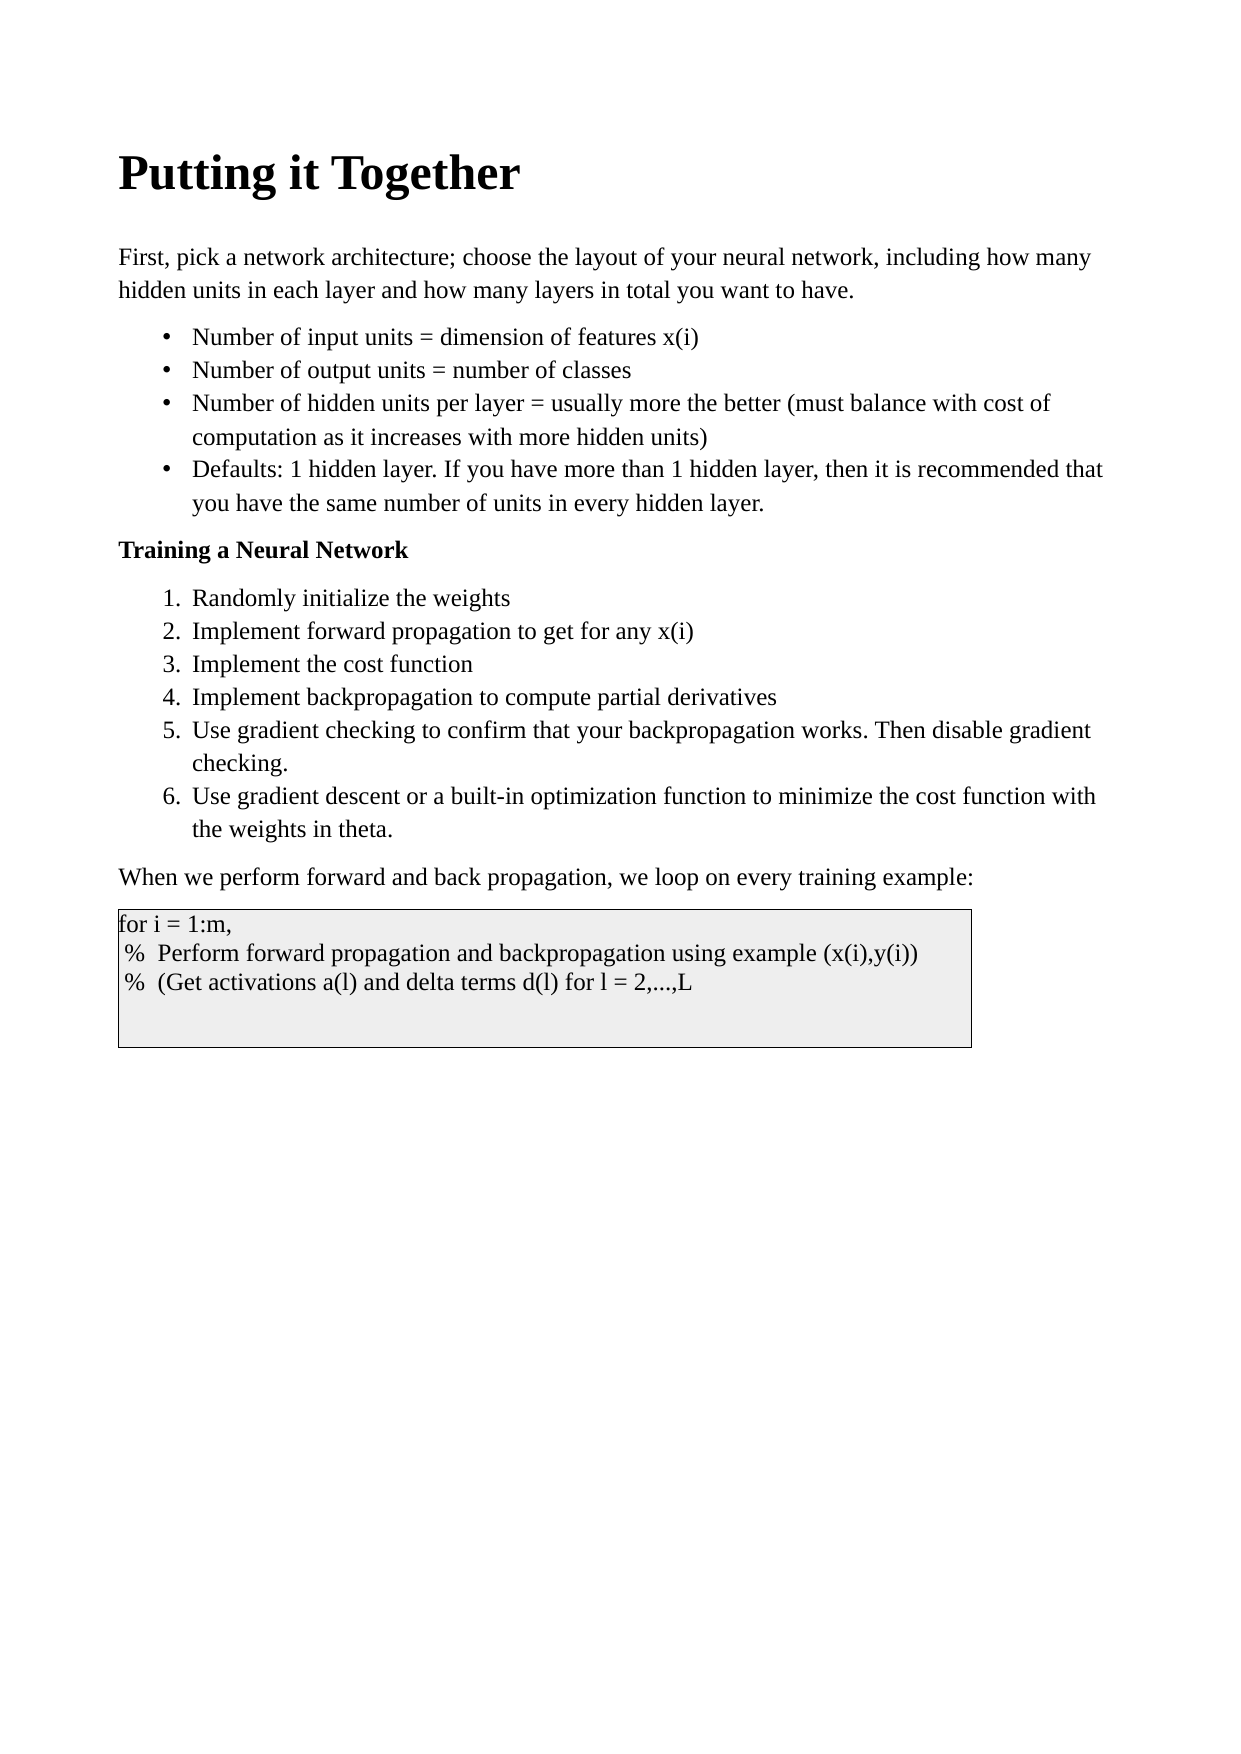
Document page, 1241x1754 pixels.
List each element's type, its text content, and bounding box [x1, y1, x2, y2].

list Number of output units = number of classes [162, 356, 1122, 384]
list Implement the cost function [162, 649, 1122, 678]
list Number of hidden units per layer = usually more the better (must balance with cost of computation as it increases with more hidden units) [162, 388, 1122, 450]
list Use gradient descent or a built-in optimization function to minimize the cost function with the weights in theta. [162, 781, 1122, 843]
list Implement backpropagation to compute partial derivatives [162, 682, 1122, 711]
list Defaults: 1 hidden layer. If you have more than 1 hidden layer, then it is recommended that you have the same number of units in every hidden layer. [162, 454, 1122, 516]
list Randomly initialize the weights [162, 583, 1122, 612]
list Number of input units = dimension of features x(i) [162, 322, 1122, 351]
list Use gradient checking to confirm that your backpropagation works. Then disable gradient checking. [162, 715, 1122, 777]
text When we perform forward and back propagation, we loop on every training example: [118, 862, 1122, 890]
text First, pick a network architecture; choose the layout of your neural network, including how many hidden units in each layer and how many layers in total you want to have. [118, 242, 1122, 304]
text Training a Neural Network [118, 535, 1122, 564]
list Implement forward propagation to get for any x(i) [162, 616, 1122, 644]
subtitle Putting it Together [118, 143, 1122, 201]
